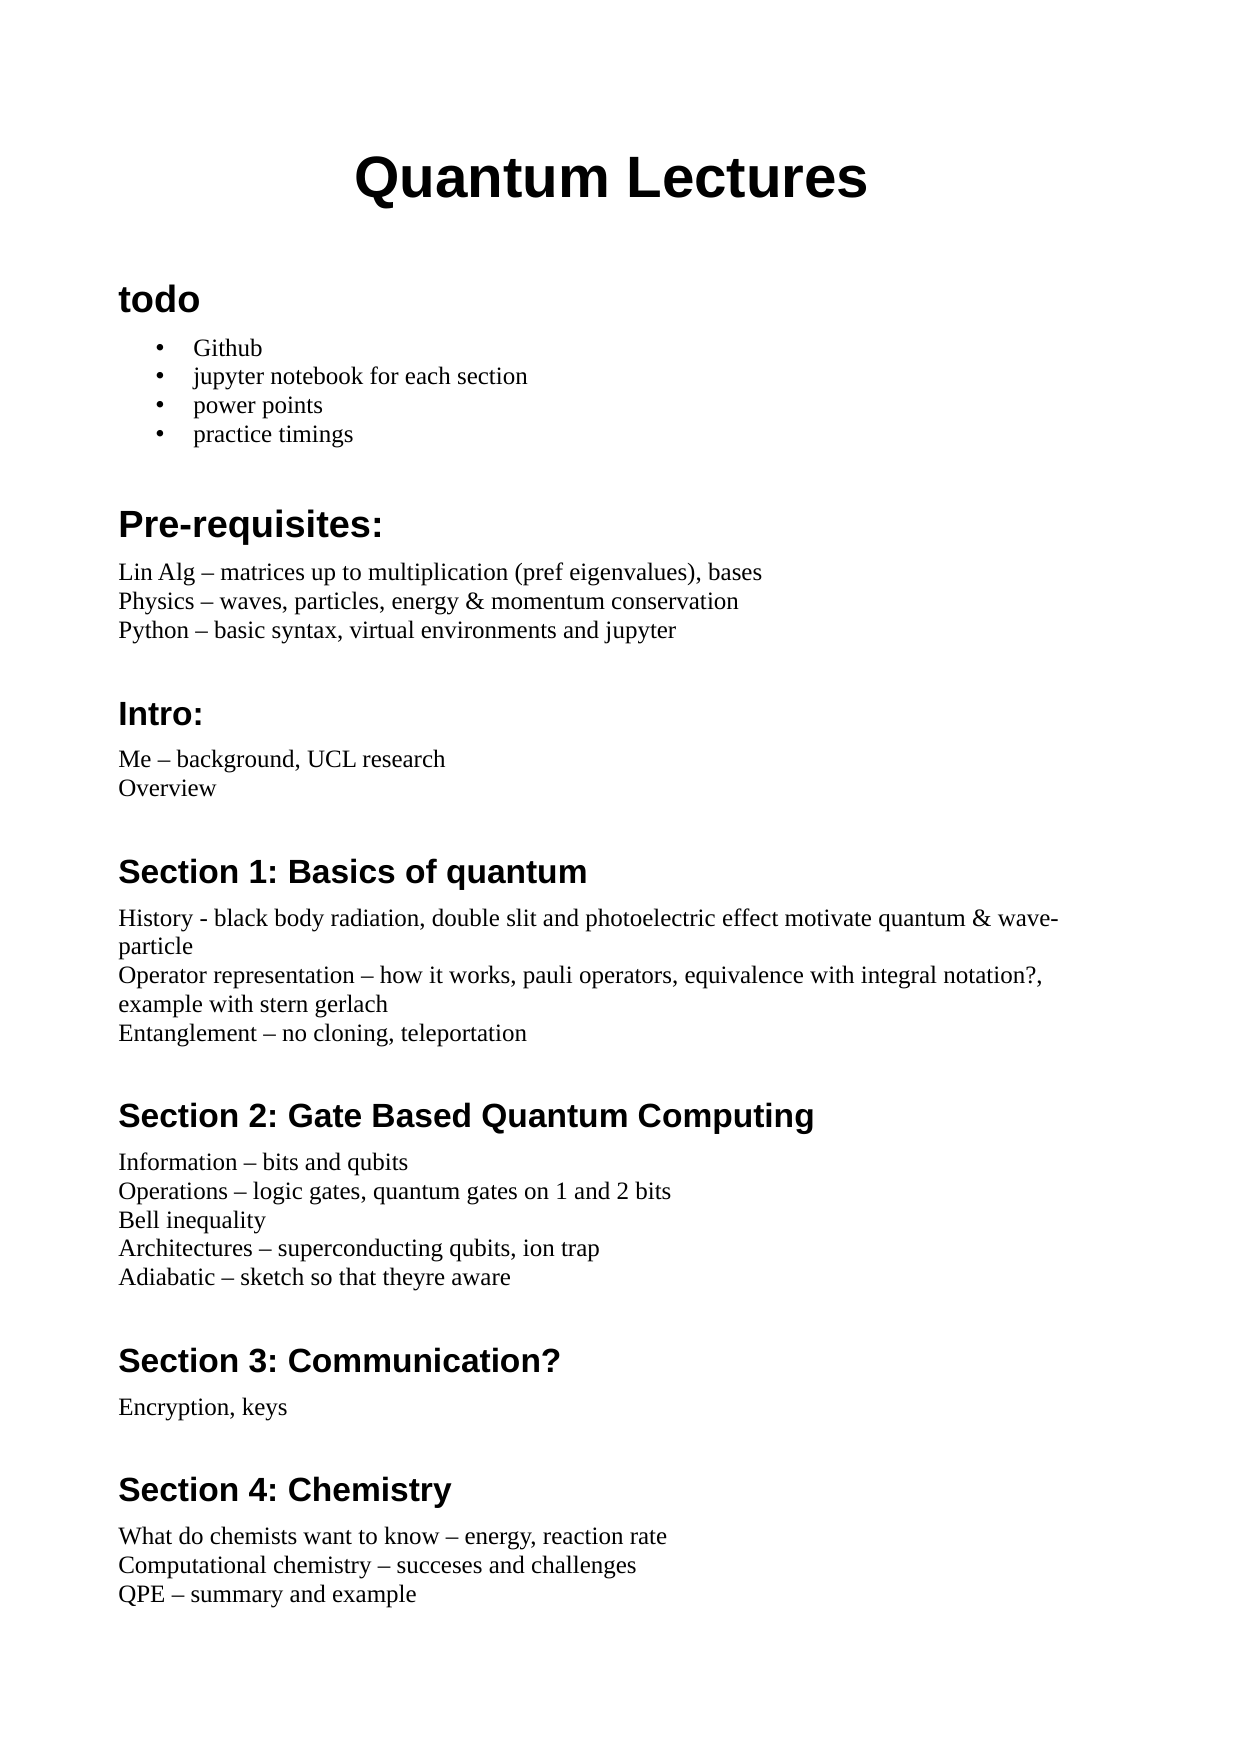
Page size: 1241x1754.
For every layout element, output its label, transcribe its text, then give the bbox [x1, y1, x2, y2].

text Python – basic syntax, virtual environments and jupyter [118, 615, 1122, 644]
text Architectures – superconducting qubits, ion trap [118, 1233, 1122, 1262]
subtitle Section 3: Communication? [118, 1341, 1122, 1379]
subtitle Section 4: Chemistry [118, 1470, 1122, 1509]
text History - black body radiation, double slit and photoelectric effect motivate quantum & wave-particle [118, 903, 1122, 960]
text Operations – logic gates, quantum gates on 1 and 2 bits [118, 1176, 1122, 1205]
text Encryption, keys [118, 1392, 1122, 1420]
list jupyter notebook for each section [156, 361, 1122, 390]
subtitle Intro: [118, 693, 1122, 732]
subtitle Pre-requisites: [118, 501, 1122, 545]
text What do chemists want to know – energy, reaction rate [118, 1521, 1122, 1550]
text Operator representation – how it works, pauli operators, equivalence with integral notation?, example with stern gerlach [118, 960, 1122, 1018]
list Github [156, 333, 1122, 361]
subtitle Section 1: Basics of quantum [118, 852, 1122, 890]
text Entanglement – no cloning, teleportation [118, 1018, 1122, 1046]
text Overview [118, 773, 1122, 802]
subtitle todo [118, 276, 1122, 320]
text Bell inequality [118, 1205, 1122, 1233]
text Information – bits and qubits [118, 1147, 1122, 1176]
text Physics – waves, particles, energy & momentum conservation [118, 586, 1122, 615]
text Lin Alg – matrices up to multiplication (pref eigenvalues), bases [118, 557, 1122, 586]
title Quantum Lectures [118, 143, 1122, 210]
list power points [156, 390, 1122, 419]
text QPE – summary and example [118, 1579, 1122, 1607]
subtitle Section 2: Gate Based Quantum Computing [118, 1096, 1122, 1135]
list practice timings [156, 419, 1122, 448]
text Adiabatic – sketch so that theyre aware [118, 1262, 1122, 1291]
text Computational chemistry – succeses and challenges [118, 1550, 1122, 1579]
text Me – background, UCL research [118, 744, 1122, 773]
